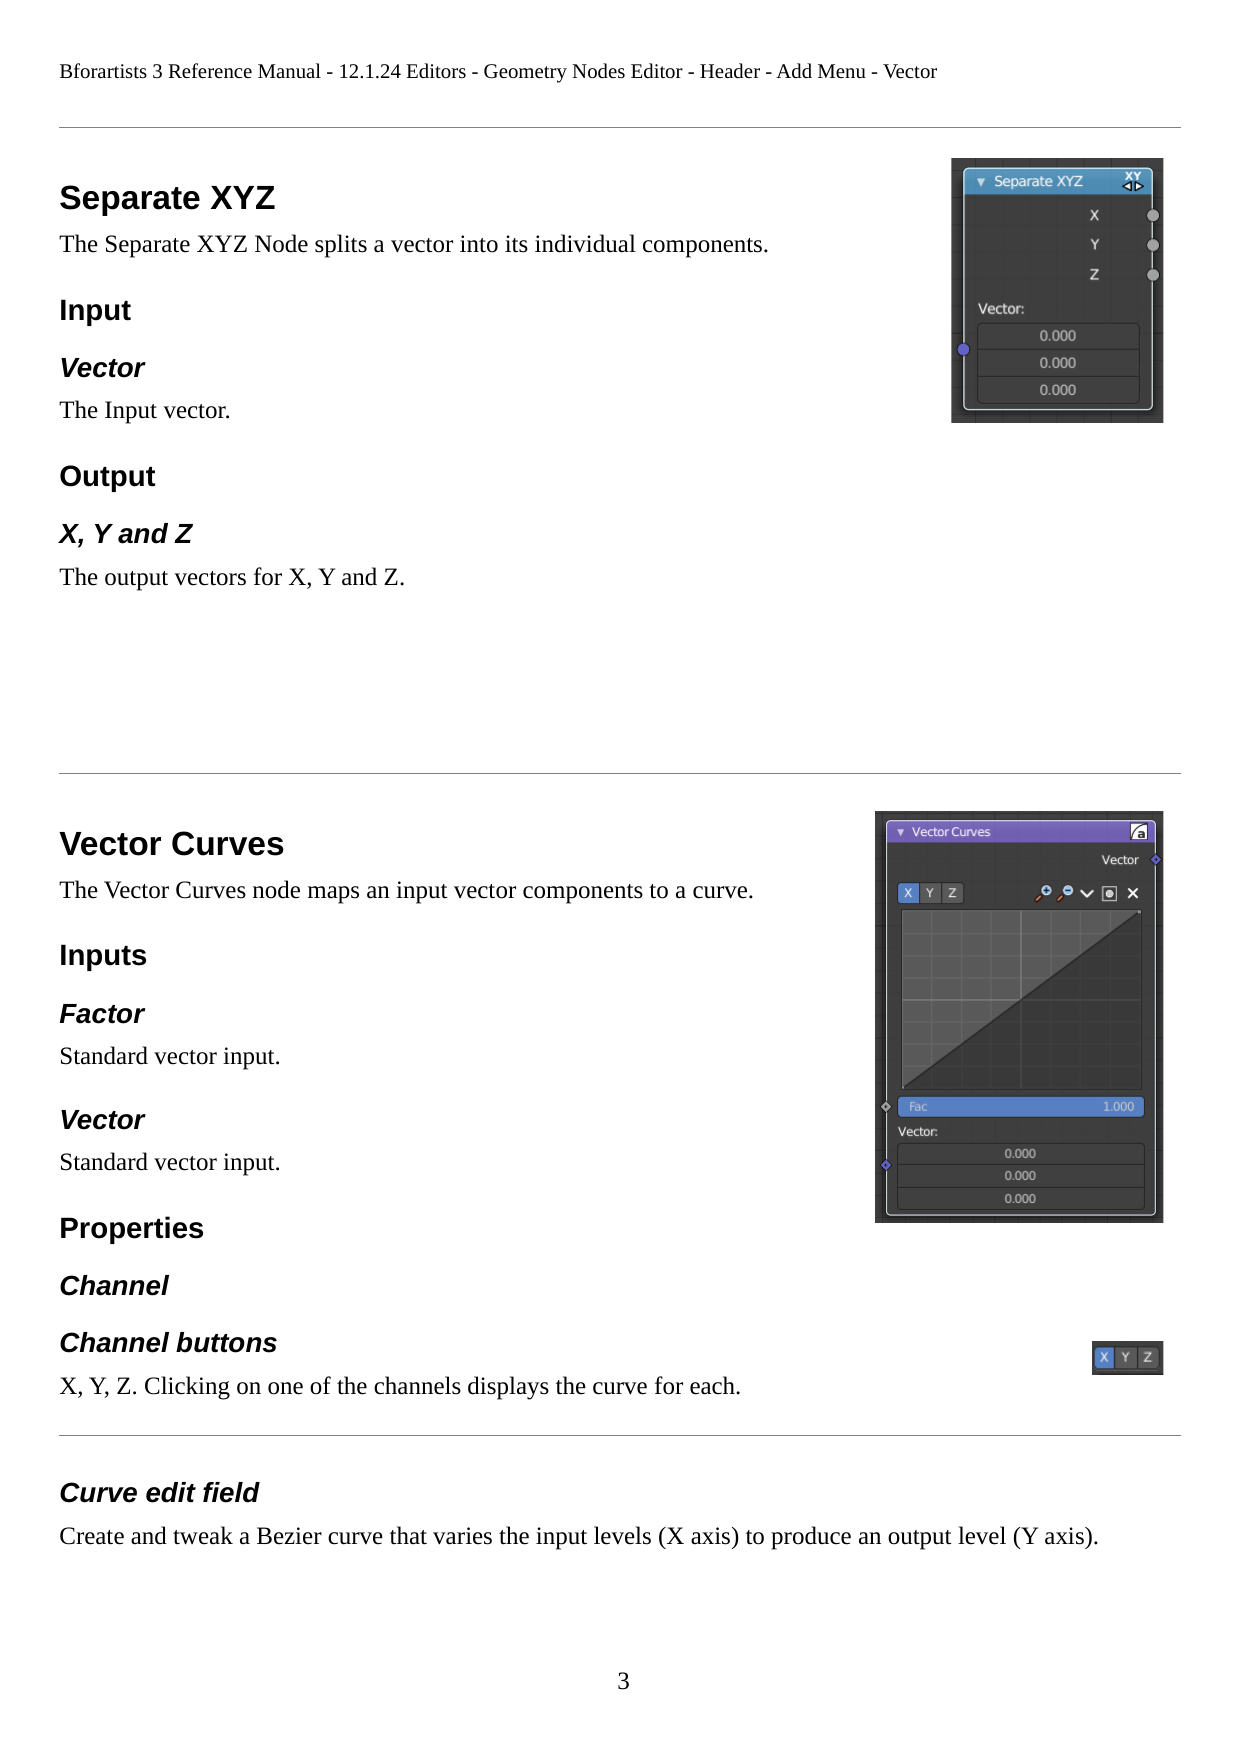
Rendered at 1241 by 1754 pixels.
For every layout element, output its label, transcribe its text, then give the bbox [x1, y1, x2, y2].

text Create and tweak a Bezier curve that varies the input levels (X axis) to produce an output level (Y axis). [59, 1521, 1181, 1550]
subtitle Output [59, 459, 1181, 493]
subtitle Curve edit field [59, 1477, 1181, 1509]
text Standard vector input. [59, 1041, 875, 1070]
subtitle Properties [59, 1211, 1181, 1245]
text [1164, 1147, 1181, 1176]
subtitle Separate XYZ [59, 178, 951, 216]
text Standard vector input. [59, 1147, 875, 1176]
subtitle Vector [59, 351, 951, 383]
subtitle Channel [59, 1270, 1181, 1302]
text The Input vector. [59, 396, 1181, 424]
text X, Y, Z. Clicking on one of the channels displays the curve for each. [59, 1371, 1181, 1400]
text The Vector Curves node maps an input vector components to a curve. [59, 875, 875, 903]
subtitle [1164, 823, 1181, 862]
subtitle [1164, 938, 1181, 972]
subtitle [1164, 1103, 1181, 1135]
subtitle X, Y and Z [59, 518, 1181, 550]
picture [875, 811, 1164, 1223]
subtitle [1164, 997, 1181, 1029]
subtitle Inputs [59, 938, 875, 972]
subtitle [1164, 178, 1181, 216]
text [1164, 1041, 1181, 1070]
subtitle Factor [59, 997, 875, 1029]
picture [951, 158, 1164, 423]
subtitle [1164, 292, 1181, 326]
subtitle Channel buttons [59, 1327, 1181, 1358]
subtitle Input [59, 292, 951, 326]
text The output vectors for X, Y and Z. [59, 562, 1181, 591]
subtitle [1164, 351, 1181, 383]
text The Separate XYZ Node splits a vector into its individual components. [59, 229, 951, 257]
subtitle Vector Curves [59, 823, 875, 862]
picture [1092, 1341, 1164, 1375]
subtitle Vector [59, 1103, 875, 1135]
